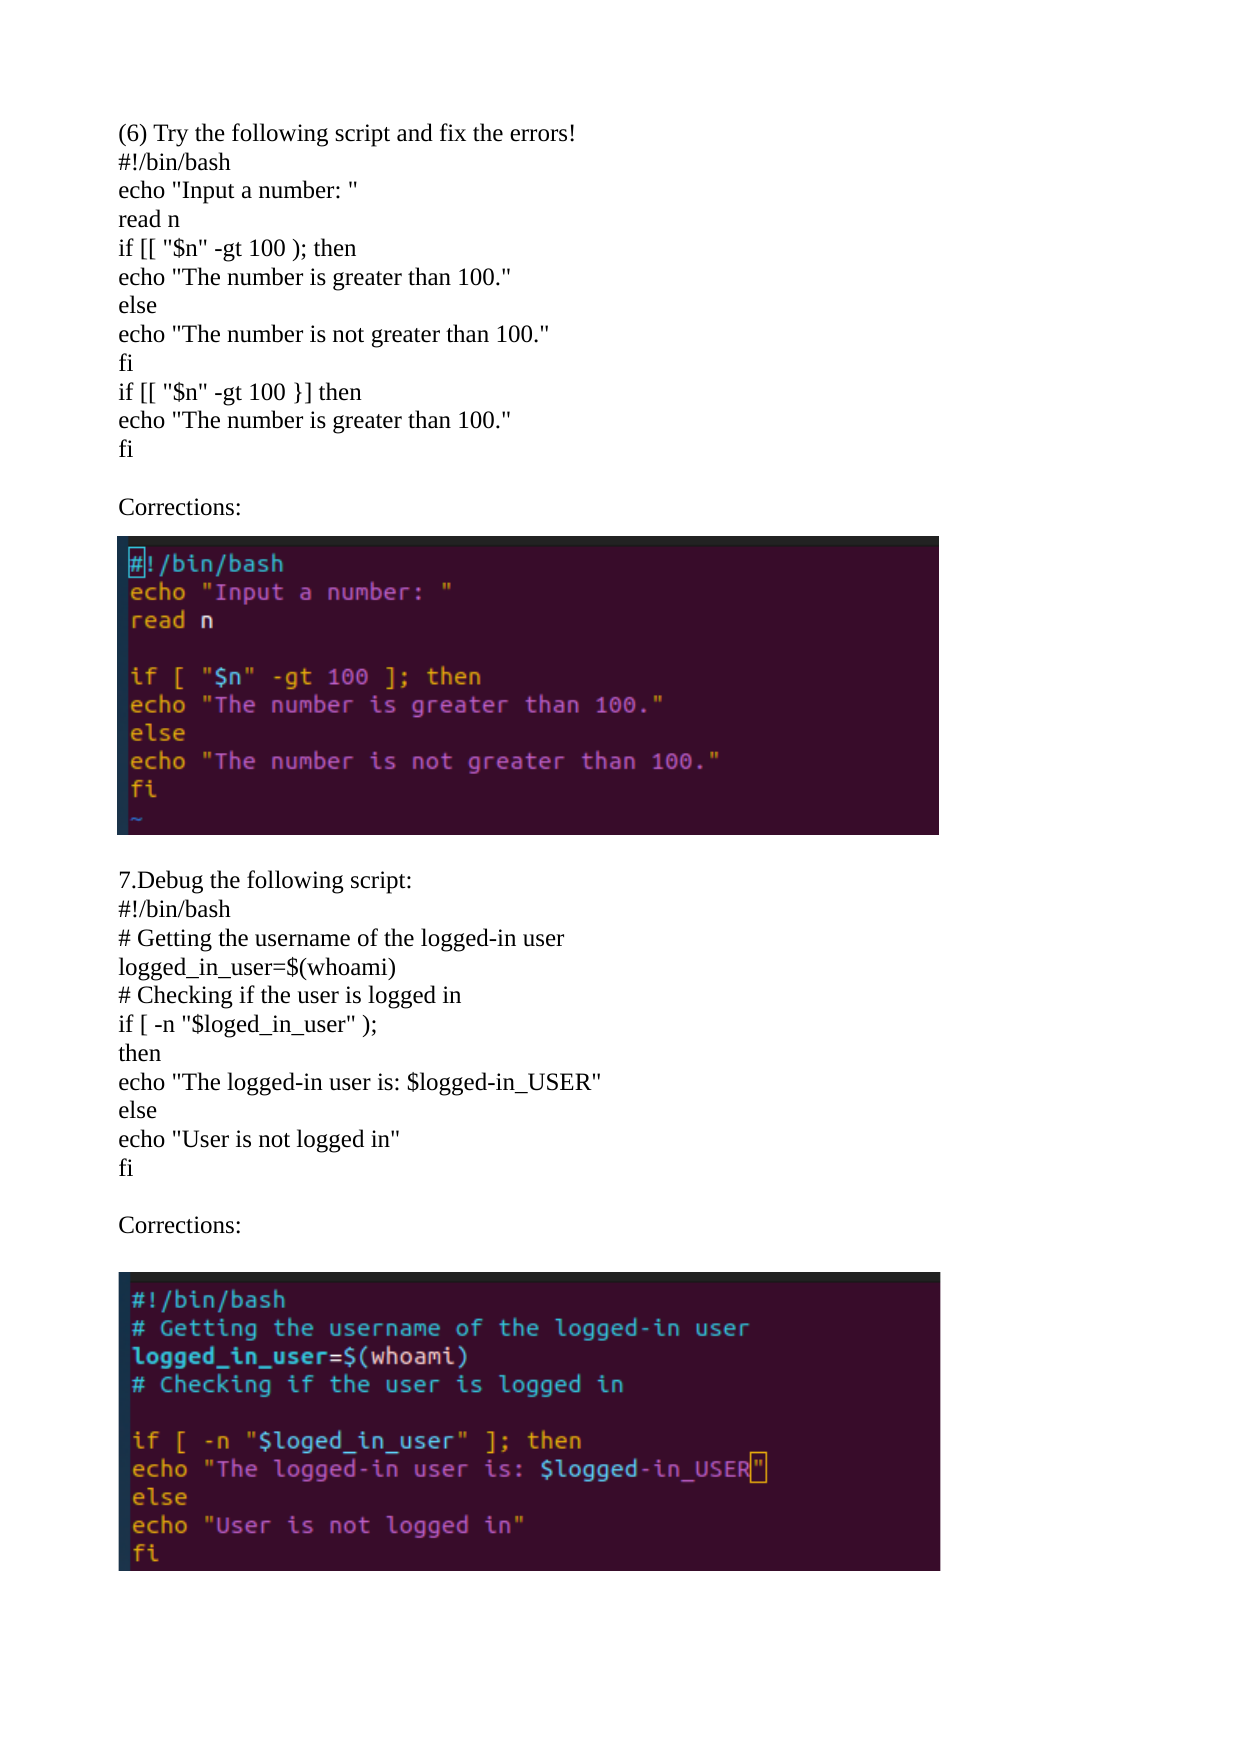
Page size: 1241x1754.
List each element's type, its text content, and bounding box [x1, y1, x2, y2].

text read n [118, 204, 1122, 233]
text Corrections: [118, 1211, 1122, 1239]
text # Checking if the user is logged in [118, 981, 1122, 1009]
text then [118, 1038, 1122, 1067]
text # Getting the username of the logged-in user [118, 923, 1122, 952]
text fi [118, 348, 1122, 377]
text echo "The logged-in user is: $logged-in_USER" [118, 1067, 1122, 1096]
text echo "Input a number: " [118, 176, 1122, 204]
picture [118, 1272, 941, 1571]
text #!/bin/bash [118, 894, 1122, 923]
text echo "The number is greater than 100." [118, 406, 1122, 434]
text else [118, 1096, 1122, 1124]
text if [[ "$n" -gt 100 }] then [118, 377, 1122, 406]
text logged_in_user=$(whoami) [118, 952, 1122, 981]
text echo "User is not logged in" [118, 1124, 1122, 1153]
text (6) Try the following script and fix the errors! [118, 118, 1122, 147]
text if [ -n "$loged_in_user" ); [118, 1009, 1122, 1038]
text #!/bin/bash [118, 147, 1122, 176]
text 7.Debug the following script: [118, 866, 1122, 894]
text echo "The number is greater than 100." [118, 262, 1122, 291]
text Corrections: [118, 492, 1122, 521]
text fi [118, 1153, 1122, 1182]
text fi [118, 434, 1122, 463]
text else [118, 291, 1122, 319]
text if [[ "$n" -gt 100 ); then [118, 233, 1122, 262]
text echo "The number is not greater than 100." [118, 319, 1122, 348]
picture [117, 536, 939, 835]
